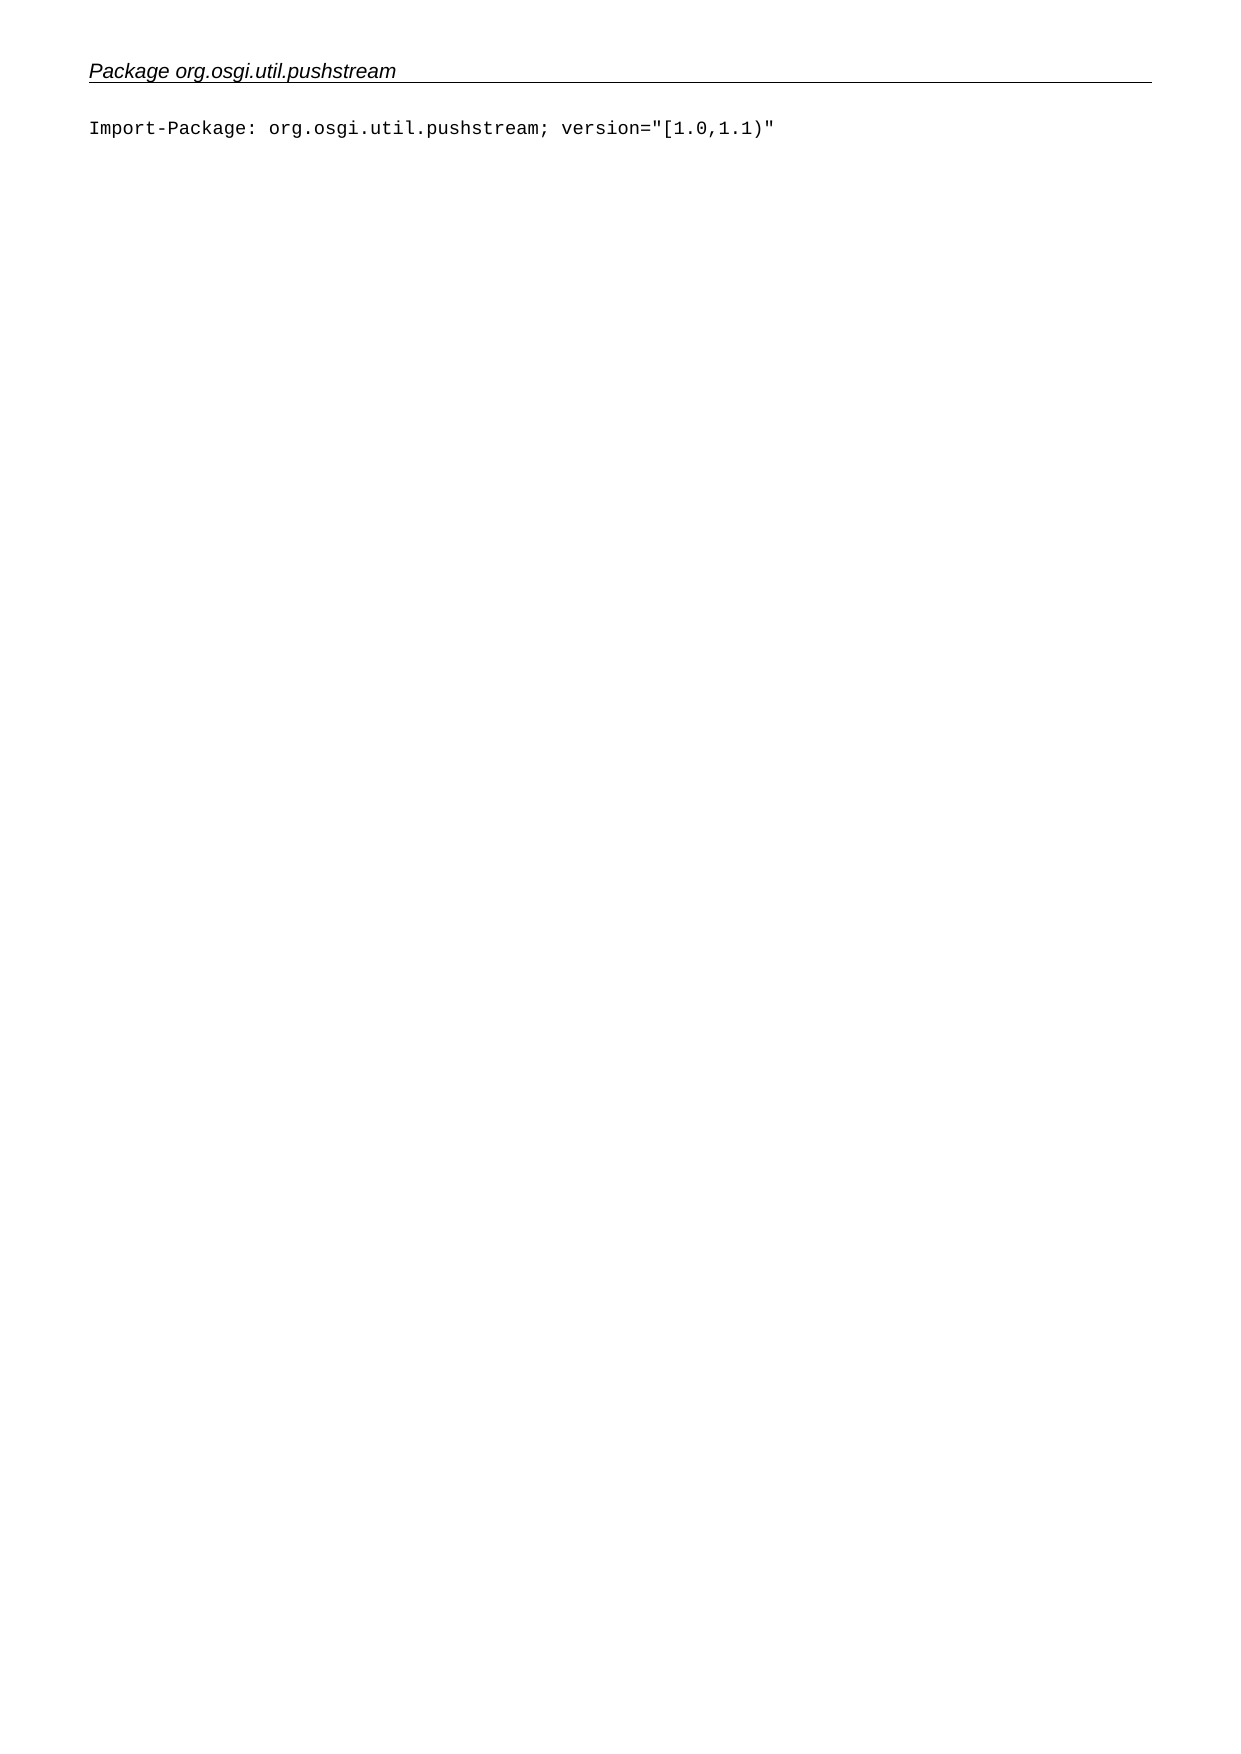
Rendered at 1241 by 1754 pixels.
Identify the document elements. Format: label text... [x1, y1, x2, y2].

text Import-Package: org.osgi.util.pushstream; version="[1.0,1.1)" [88, 118, 1152, 140]
